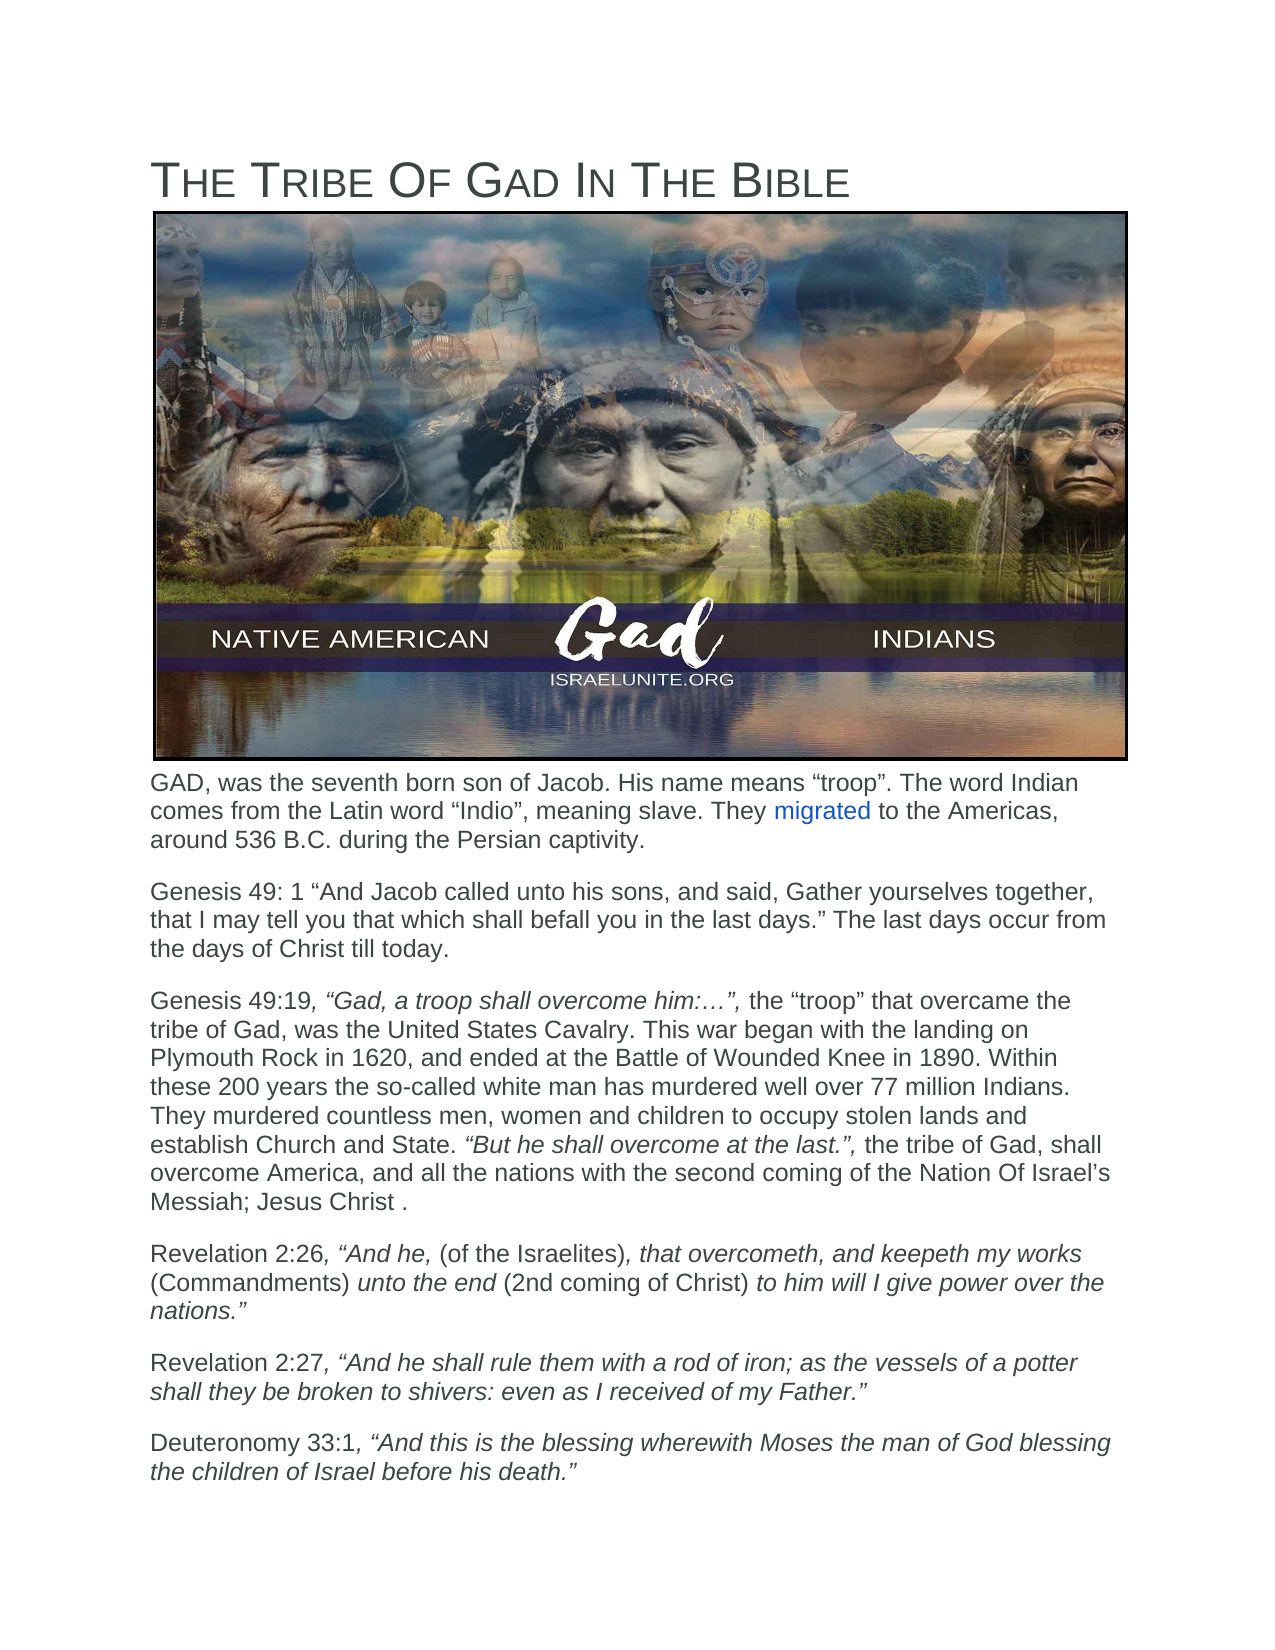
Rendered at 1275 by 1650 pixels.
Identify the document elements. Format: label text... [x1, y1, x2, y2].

text Genesis 49:19, “Gad, a troop shall overcome him:…”, the “troop” that overcame the tribe of Gad, was the United States Cavalry. This war began with the landing on Plymouth Rock in 1620, and ended at the Battle of Wounded Knee in 1890. Within these 200 years the so-called white man has murdered well over 77 million Indians. They murdered countless men, women and children to occupy stolen lands and establish Church and State. “But he shall overcome at the last.”, the tribe of Gad, shall overcome America, and all the nations with the second coming of the Nation Of Israel’s Messiah; Jesus Christ . [150, 986, 1125, 1216]
text Revelation 2:26, “And he, (of the Israelites), that overcometh, and keepeth my works (Commandments) unto the end (2nd coming of Christ) to him will I give power over the nations.” [150, 1239, 1125, 1325]
text GAD, was the seventh born son of Jacob. His name means “troop”. The word Indian comes from the Latin word “Indio”, meaning slave. They migrated to the Americas, around 536 B.C. during the Persian captivity. [150, 768, 1125, 854]
text Genesis 49: 1 “And Jacob called unto his sons, and said, Gather yourselves together, that I may tell you that which shall befall you in the last days.” The last days occur from the days of Christ till today. [150, 877, 1125, 963]
picture [156, 214, 1125, 757]
text Revelation 2:27, “And he shall rule them with a rod of iron; as the vessels of a potter shall they be broken to shivers: even as I received of my Father.” [150, 1348, 1125, 1406]
text Deuteronomy 33:1, “And this is the blessing wherewith Moses the man of God blessing the children of Israel before his death.” [150, 1428, 1125, 1486]
subtitle The Tribe Of Gad In The Bible [150, 150, 1125, 207]
